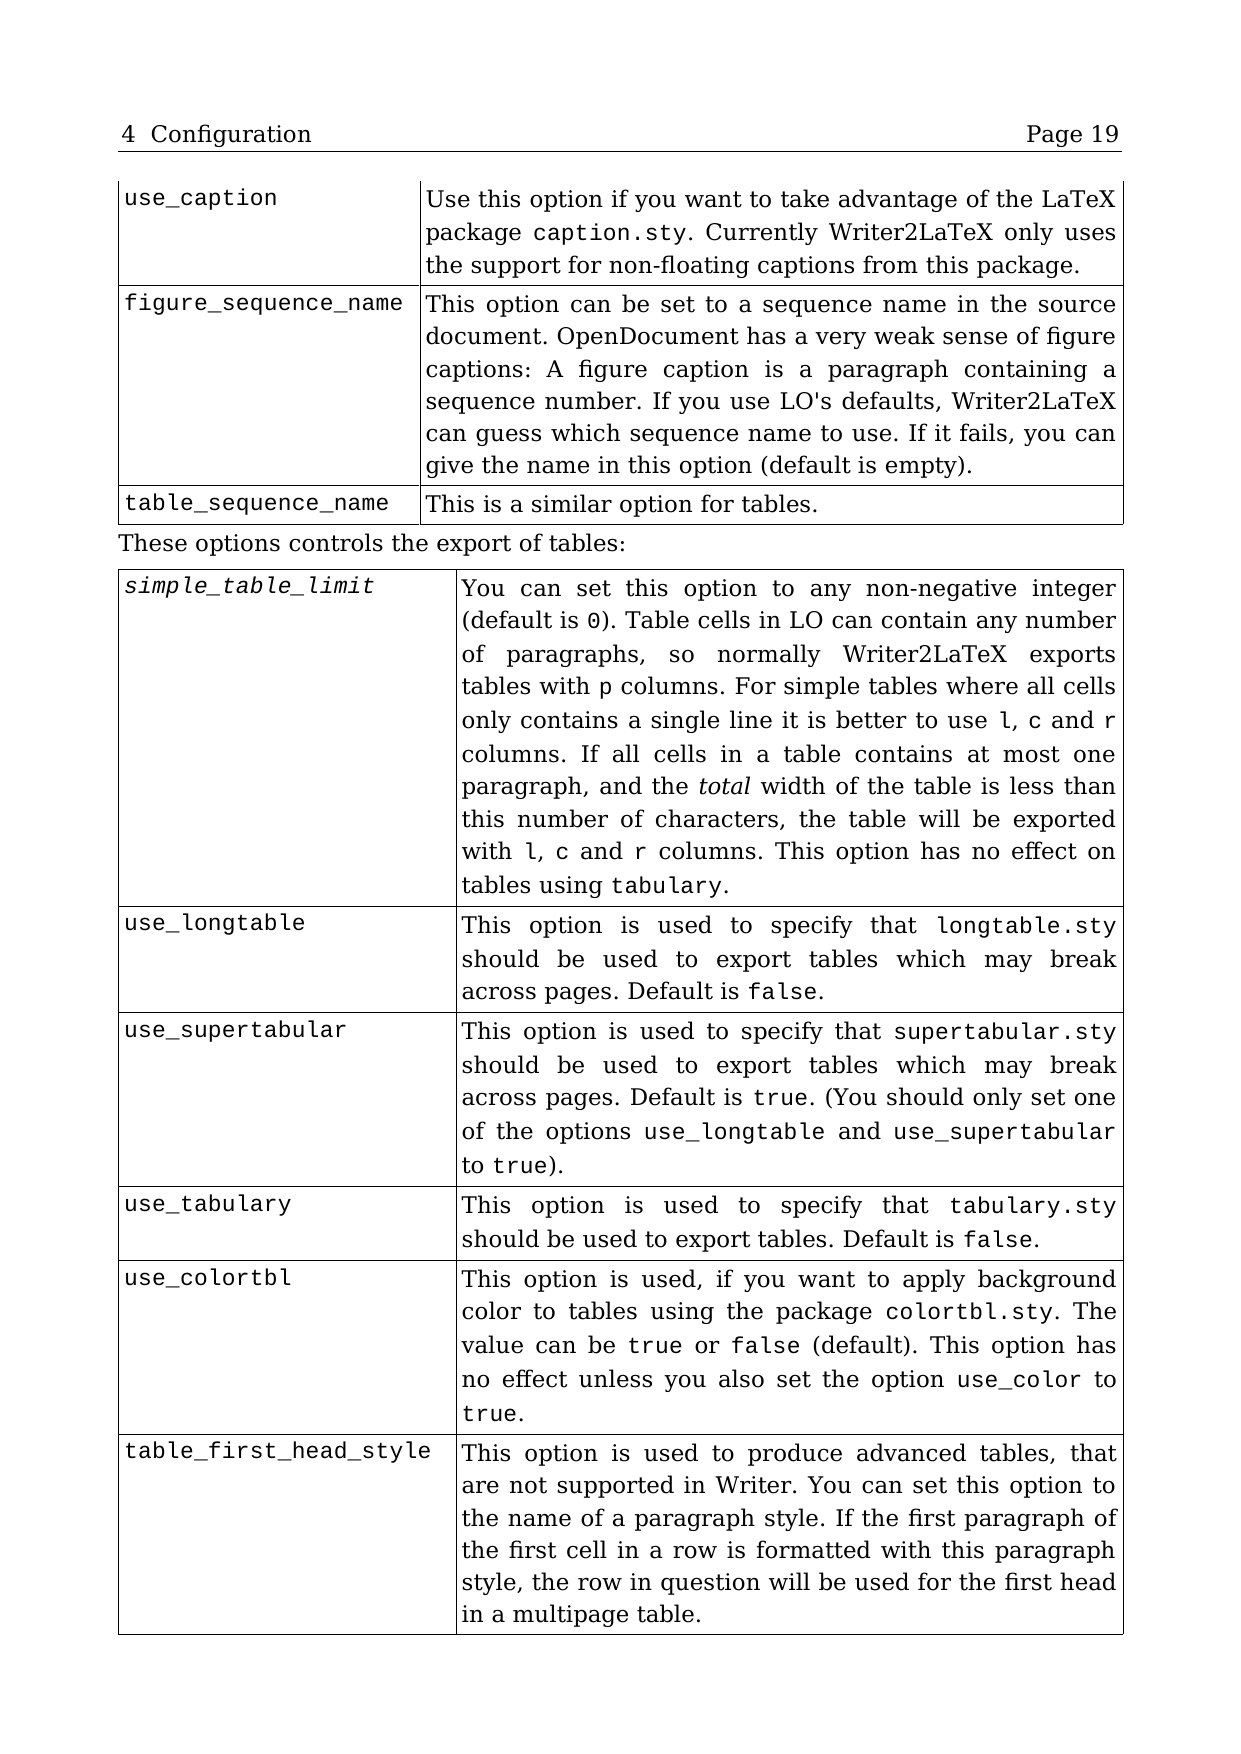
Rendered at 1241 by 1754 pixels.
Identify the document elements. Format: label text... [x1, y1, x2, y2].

table_header simple_table_limit [119, 570, 456, 906]
table_cell use_tabulary [119, 1187, 456, 1260]
table_cell This option is used to specify that longtable.sty should be used to export tables which may break across pages. Default is false. [457, 907, 1123, 1012]
table_cell This option is used to produce advanced tables, that are not supported in Writer. You can set this option to the name of a paragraph style. If the first paragraph of the first cell in a row is formatted with this paragraph style, the row in question will be used for the first head in a multipage table. [457, 1435, 1123, 1634]
table_cell use_colortbl [119, 1261, 456, 1434]
table_cell table_sequence_name [119, 486, 419, 524]
table_cell use_supertabular [119, 1013, 456, 1186]
table_cell use_caption [119, 181, 419, 285]
table_header You can set this option to any non-negative integer (default is 0). Table cells in LO can contain any number of paragraphs, so normally Writer2LaTeX exports tables with p columns. For simple tables where all cells only contains a single line it is better to use l, c and r columns. If all cells in a table contains at most one paragraph, and the total width of the table is less than this number of characters, the table will be exported with l, c and r columns. This option has no effect on tables using tabulary. [457, 570, 1123, 906]
table_cell This option can be set to a sequence name in the source document. OpenDocument has a very weak sense of figure captions: A figure caption is a paragraph containing a sequence number. If you use LO's defaults, Writer2LaTeX can guess which sequence name to use. If it fails, you can give the name in this option (default is empty). [421, 286, 1123, 485]
table_cell This option is used, if you want to apply background color to tables using the package colortbl.sty. The value can be true or false (default). This option has no effect unless you also set the option use_color to true. [457, 1261, 1123, 1434]
table_cell use_longtable [119, 907, 456, 1012]
table_cell This option is used to specify that supertabular.sty should be used to export tables which may break across pages. Default is true. (You should only set one of the options use_longtable and use_supertabular to true). [457, 1013, 1123, 1186]
table_cell This option is used to specify that tabulary.sty should be used to export tables. Default is false. [457, 1187, 1123, 1260]
text These options controls the export of tables: [118, 530, 1122, 557]
table_cell table_first_head_style [119, 1435, 456, 1634]
table_cell Use this option if you want to take advantage of the LaTeX package caption.sty. Currently Writer2LaTeX only uses the support for non-floating captions from this package. [421, 181, 1123, 285]
table_cell figure_sequence_name [119, 286, 419, 485]
table_cell This is a similar option for tables. [421, 486, 1123, 524]
